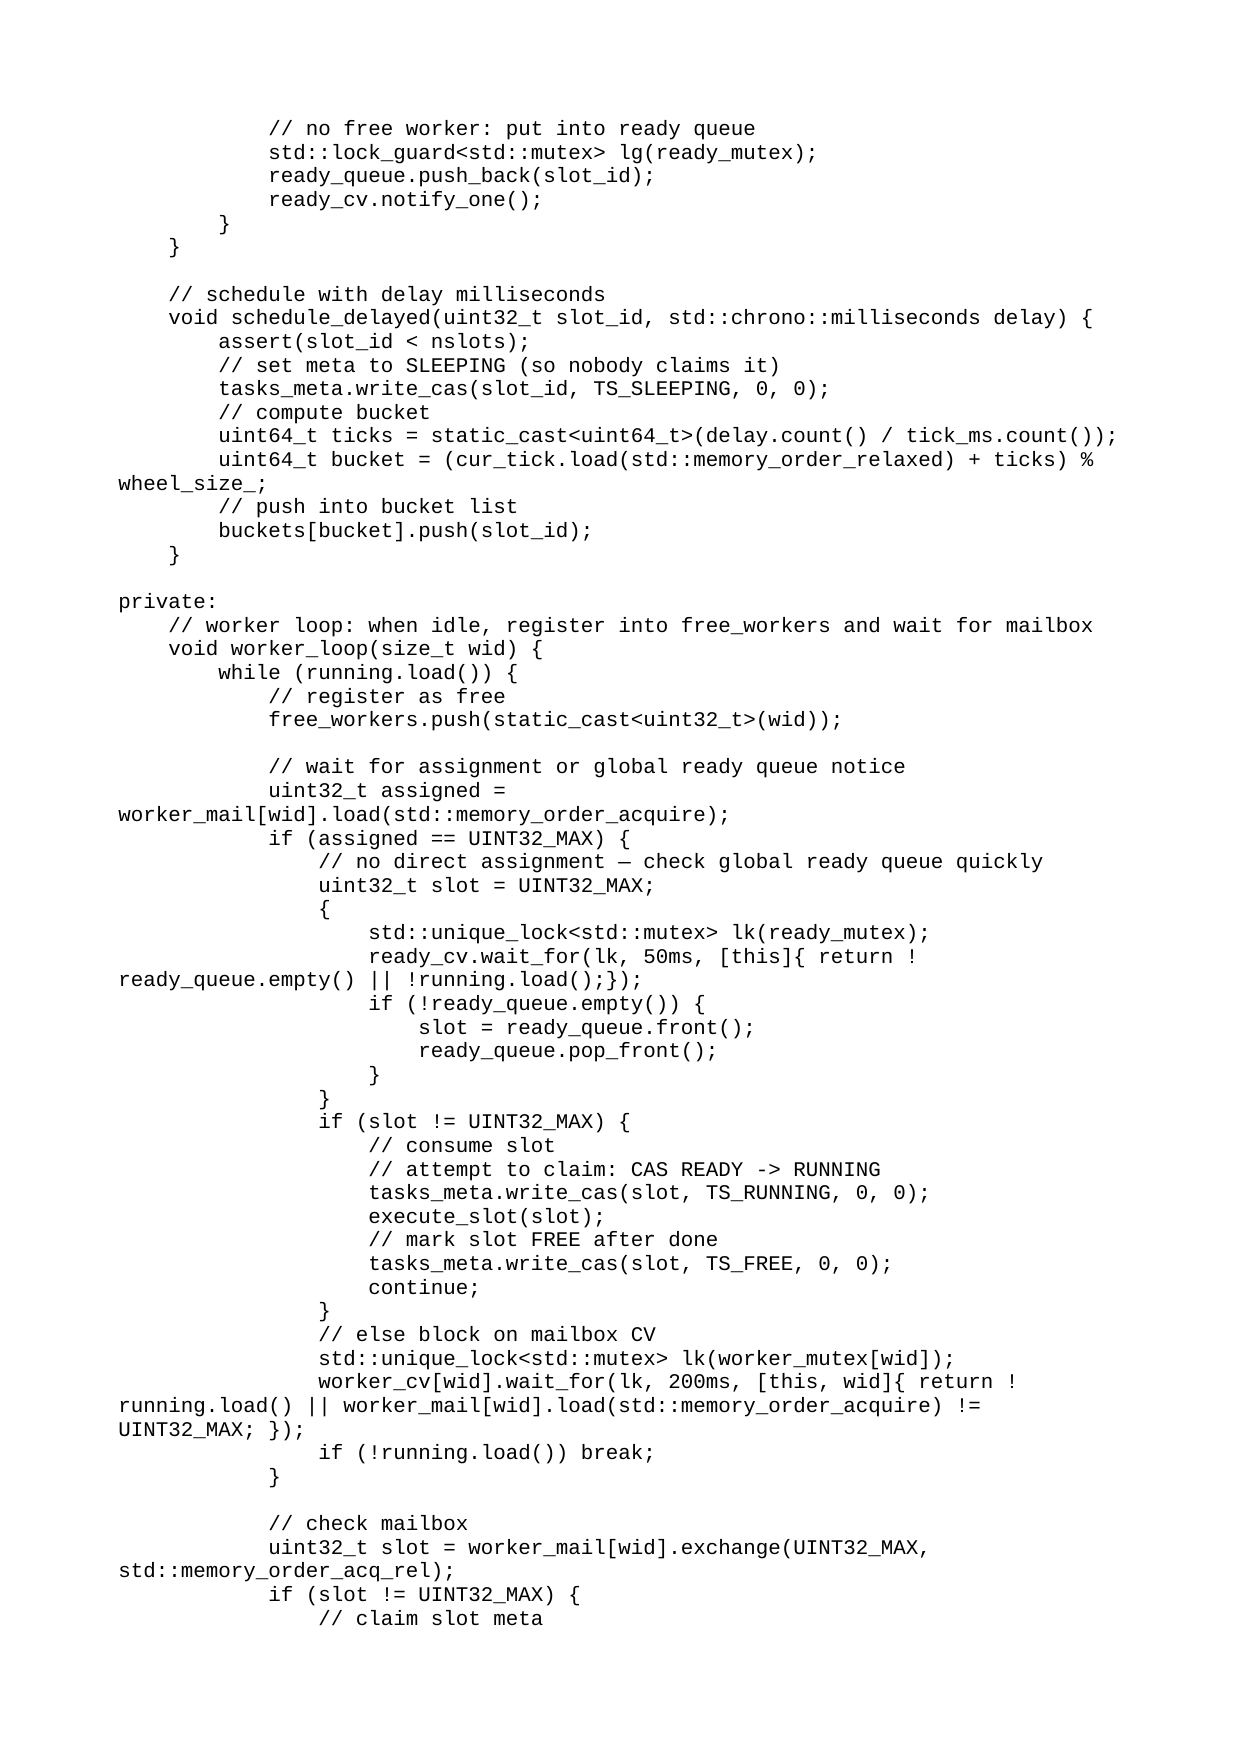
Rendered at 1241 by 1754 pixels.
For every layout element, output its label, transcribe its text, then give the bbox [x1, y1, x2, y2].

text std::lock_guard<std::mutex> lg(ready_mutex); [118, 142, 1122, 165]
text uint32_t slot = worker_mail[wid].exchange(UINT32_MAX, std::memory_order_acq_rel); [118, 1537, 1122, 1584]
text } [118, 1088, 1122, 1111]
text // consume slot [118, 1135, 1122, 1158]
text tasks_meta.write_cas(slot_id, TS_SLEEPING, 0, 0); [118, 378, 1122, 402]
text // register as free [118, 686, 1122, 709]
text ready_queue.pop_front(); [118, 1040, 1122, 1064]
text } [118, 213, 1122, 236]
text // mark slot FREE after done [118, 1229, 1122, 1253]
text if (assigned == UINT32_MAX) { [118, 827, 1122, 851]
text worker_cv[wid].wait_for(lk, 200ms, [this, wid]{ return !running.load() || worker_mail[wid].load(std::memory_order_acquire) != UINT32_MAX; }); [118, 1371, 1122, 1442]
text // set meta to SLEEPING (so nobody claims it) [118, 354, 1122, 378]
text slot = ready_queue.front(); [118, 1017, 1122, 1040]
text buckets[bucket].push(slot_id); [118, 520, 1122, 544]
text uint32_t slot = UINT32_MAX; [118, 875, 1122, 898]
text // compute bucket [118, 402, 1122, 426]
text uint32_t assigned = worker_mail[wid].load(std::memory_order_acquire); [118, 780, 1122, 827]
text // wait for assignment or global ready queue notice [118, 757, 1122, 780]
text if (!running.load()) break; [118, 1442, 1122, 1466]
text } [118, 1466, 1122, 1489]
text if (slot != UINT32_MAX) { [118, 1111, 1122, 1135]
text // else block on mailbox CV [118, 1324, 1122, 1348]
text // push into bucket list [118, 496, 1122, 520]
text { [118, 898, 1122, 922]
text // no free worker: put into ready queue [118, 118, 1122, 142]
text if (slot != UINT32_MAX) { [118, 1584, 1122, 1608]
text // attempt to claim: CAS READY -> RUNNING [118, 1158, 1122, 1182]
text } [118, 544, 1122, 567]
text std::unique_lock<std::mutex> lk(worker_mutex[wid]); [118, 1348, 1122, 1371]
text continue; [118, 1277, 1122, 1300]
text assert(slot_id < nslots); [118, 331, 1122, 354]
text ready_cv.notify_one(); [118, 189, 1122, 213]
text std::unique_lock<std::mutex> lk(ready_mutex); [118, 922, 1122, 946]
text // no direct assignment — check global ready queue quickly [118, 851, 1122, 875]
text } [118, 236, 1122, 260]
text ready_cv.wait_for(lk, 50ms, [this]{ return !ready_queue.empty() || !running.load();}); [118, 946, 1122, 993]
text // schedule with delay milliseconds [118, 284, 1122, 307]
text uint64_t ticks = static_cast<uint64_t>(delay.count() / tick_ms.count()); [118, 426, 1122, 449]
text tasks_meta.write_cas(slot, TS_FREE, 0, 0); [118, 1253, 1122, 1277]
text // worker loop: when idle, register into free_workers and wait for mailbox [118, 615, 1122, 638]
text ready_queue.push_back(slot_id); [118, 165, 1122, 189]
text if (!ready_queue.empty()) { [118, 993, 1122, 1017]
text free_workers.push(static_cast<uint32_t>(wid)); [118, 709, 1122, 733]
text while (running.load()) { [118, 662, 1122, 686]
text tasks_meta.write_cas(slot, TS_RUNNING, 0, 0); [118, 1182, 1122, 1206]
text // check mailbox [118, 1513, 1122, 1537]
text } [118, 1064, 1122, 1088]
text execute_slot(slot); [118, 1206, 1122, 1229]
text void worker_loop(size_t wid) { [118, 638, 1122, 662]
text uint64_t bucket = (cur_tick.load(std::memory_order_relaxed) + ticks) % wheel_size_; [118, 449, 1122, 496]
text // claim slot meta [118, 1608, 1122, 1631]
text private: [118, 591, 1122, 615]
text } [118, 1300, 1122, 1324]
text void schedule_delayed(uint32_t slot_id, std::chrono::milliseconds delay) { [118, 307, 1122, 331]
